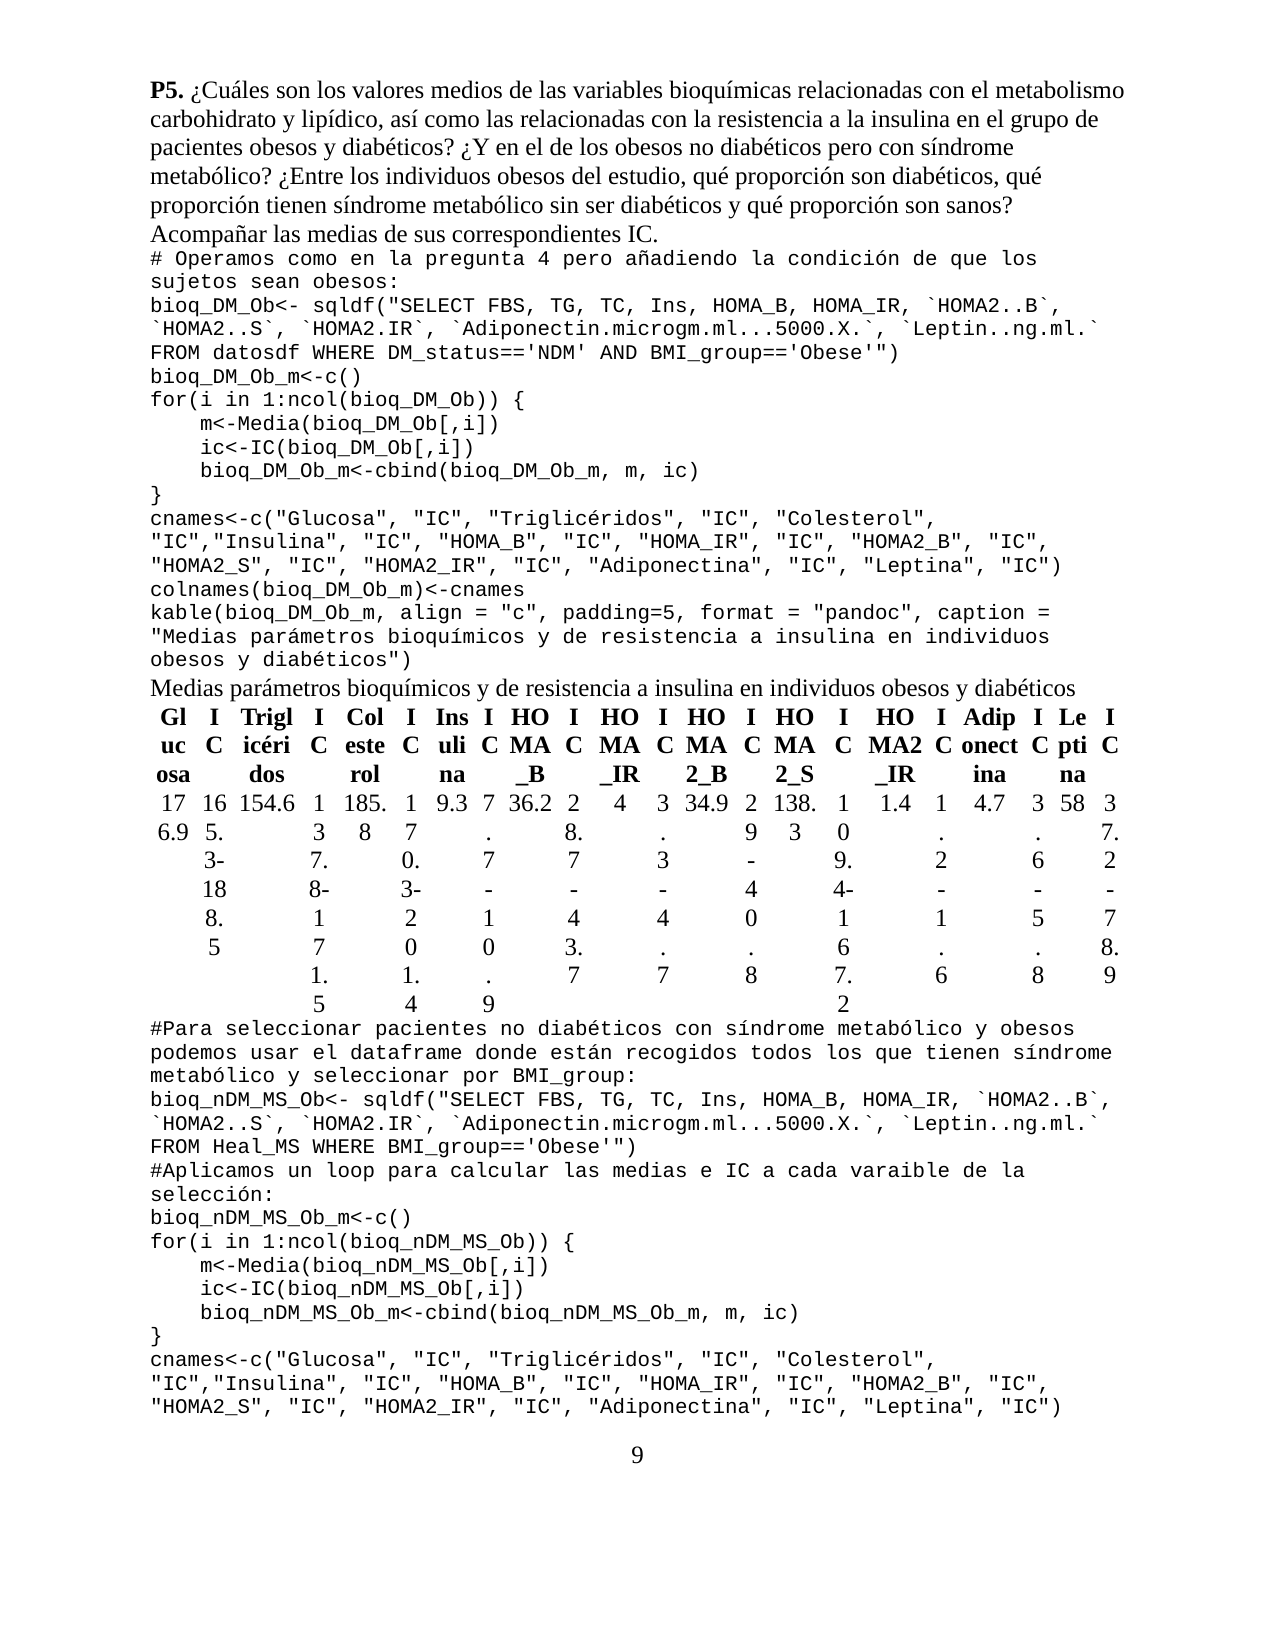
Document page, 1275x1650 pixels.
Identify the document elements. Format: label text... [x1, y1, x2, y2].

table_cell 4.7 [954, 788, 1026, 1018]
text m<-Media(bioq_nDM_MS_Ob[,i]) [150, 1254, 1125, 1278]
text bioq_DM_Ob_m<-c() [150, 366, 1125, 389]
text bioq_DM_Ob_m<-cbind(bioq_DM_Ob_m, m, ic) [150, 460, 1125, 484]
text } [150, 484, 1125, 508]
table_header HOMA_B [502, 702, 558, 788]
text bioq_nDM_MS_Ob_m<-c() [150, 1207, 1125, 1231]
text cnames<-c("Glucosa", "IC", "Triglicéridos", "IC", "Colesterol", "IC","Insulina", "IC", "HOMA_B", "IC", "HOMA_IR", "IC", "HOMA2_B", "IC", "HOMA2_S", "IC", "HOMA2_IR", "IC", "Adiponectina", "IC", "Leptina", "IC") [150, 1349, 1125, 1420]
table_cell 3.6-5.8 [1026, 788, 1050, 1018]
table_cell 3.3-4.7 [651, 788, 675, 1018]
table_cell 165.3-188.5 [196, 788, 232, 1018]
table_header Colesterol [337, 702, 393, 788]
table_header IC [393, 702, 429, 788]
table_header IC [929, 702, 953, 788]
table_cell 9.3 [429, 788, 475, 1018]
table_cell 137.8-171.5 [301, 788, 337, 1018]
text P5. ¿Cuáles son los valores medios de las variables bioquímicas relacionadas con el metabolismo carbohidrato y lipídico, así como las relacionadas con la resistencia a la insulina en el grupo de pacientes obesos y diabéticos? ¿Y en el de los obesos no diabéticos pero con síndrome metabólico? ¿Entre los individuos obesos del estudio, qué proporción son diabéticos, qué proporción tienen síndrome metabólico sin ser diabéticos y qué proporción son sanos? Acompañar las medias de sus correspondientes IC. [150, 75, 1125, 247]
text #Para seleccionar pacientes no diabéticos con síndrome metabólico y obesos podemos usar el dataframe donde están recogidos todos los que tienen síndrome metabólico y seleccionar por BMI_group: [150, 1018, 1125, 1089]
table_cell 138.3 [764, 788, 825, 1018]
table_cell 170.3-201.4 [393, 788, 429, 1018]
text colnames(bioq_DM_Ob_m)<-cnames [150, 578, 1125, 602]
table_cell 28.7-43.7 [559, 788, 589, 1018]
table_header Adiponectina [954, 702, 1026, 788]
table_cell 1.2-1.6 [929, 788, 953, 1018]
table_header HOMA2_B [675, 702, 738, 788]
table_header IC [738, 702, 764, 788]
table_cell 185.8 [337, 788, 393, 1018]
table_header IC [1095, 702, 1125, 788]
table_header HOMA2_S [764, 702, 825, 788]
table_cell 109.4-167.2 [825, 788, 861, 1018]
text kable(bioq_DM_Ob_m, align = "c", padding=5, format = "pandoc", caption = "Medias parámetros bioquímicos y de resistencia a insulina en individuos obesos y diabéticos") [150, 602, 1125, 673]
table_header IC [559, 702, 589, 788]
table_cell 37.2-78.9 [1095, 788, 1125, 1018]
text m<-Media(bioq_DM_Ob[,i]) [150, 413, 1125, 437]
text for(i in 1:ncol(bioq_DM_Ob)) { [150, 389, 1125, 413]
text ic<-IC(bioq_nDM_MS_Ob[,i]) [150, 1278, 1125, 1302]
text # Operamos como en la pregunta 4 pero añadiendo la condición de que los sujetos sean obesos: [150, 247, 1125, 295]
table_cell 29-40.8 [738, 788, 764, 1018]
table_header IC [475, 702, 502, 788]
table_cell 154.6 [232, 788, 301, 1018]
text } [150, 1326, 1125, 1349]
text bioq_nDM_MS_Ob<- sqldf("SELECT FBS, TG, TC, Ins, HOMA_B, HOMA_IR, `HOMA2..B`, `HOMA2..S`, `HOMA2.IR`, `Adiponectin.microgm.ml...5000.X.`, `Leptin..ng.ml.` FROM Heal_MS WHERE BMI_group=='Obese'") [150, 1089, 1125, 1160]
text bioq_DM_Ob<- sqldf("SELECT FBS, TG, TC, Ins, HOMA_B, HOMA_IR, `HOMA2..B`, `HOMA2..S`, `HOMA2.IR`, `Adiponectin.microgm.ml...5000.X.`, `Leptin..ng.ml.` FROM datosdf WHERE DM_status=='NDM' AND BMI_group=='Obese'") [150, 295, 1125, 366]
text #Aplicamos un loop para calcular las medias e IC a cada varaible de la selección: [150, 1160, 1125, 1207]
text for(i in 1:ncol(bioq_nDM_MS_Ob)) { [150, 1231, 1125, 1254]
text bioq_nDM_MS_Ob_m<-cbind(bioq_nDM_MS_Ob_m, m, ic) [150, 1302, 1125, 1326]
table_header IC [301, 702, 337, 788]
table_cell 176.9 [150, 788, 196, 1018]
table_cell 58 [1050, 788, 1095, 1018]
table_header Insulina [429, 702, 475, 788]
text Medias parámetros bioquímicos y de resistencia a insulina en individuos obesos y diabéticos [150, 673, 1125, 702]
table_cell 4 [589, 788, 651, 1018]
table_cell 36.2 [502, 788, 558, 1018]
table_cell 7.7-10.9 [475, 788, 502, 1018]
table_cell 34.9 [675, 788, 738, 1018]
table_header IC [196, 702, 232, 788]
table_header IC [1026, 702, 1050, 788]
table_header IC [651, 702, 675, 788]
table_header HOMA_IR [589, 702, 651, 788]
table_header Triglicéridos [232, 702, 301, 788]
text cnames<-c("Glucosa", "IC", "Triglicéridos", "IC", "Colesterol", "IC","Insulina", "IC", "HOMA_B", "IC", "HOMA_IR", "IC", "HOMA2_B", "IC", "HOMA2_S", "IC", "HOMA2_IR", "IC", "Adiponectina", "IC", "Leptina", "IC") [150, 508, 1125, 578]
table_header HOMA2_IR [861, 702, 929, 788]
table_header Glucosa [150, 702, 196, 788]
table_header Leptina [1050, 702, 1095, 788]
text ic<-IC(bioq_DM_Ob[,i]) [150, 437, 1125, 460]
table_cell 1.4 [861, 788, 929, 1018]
table_header IC [825, 702, 861, 788]
